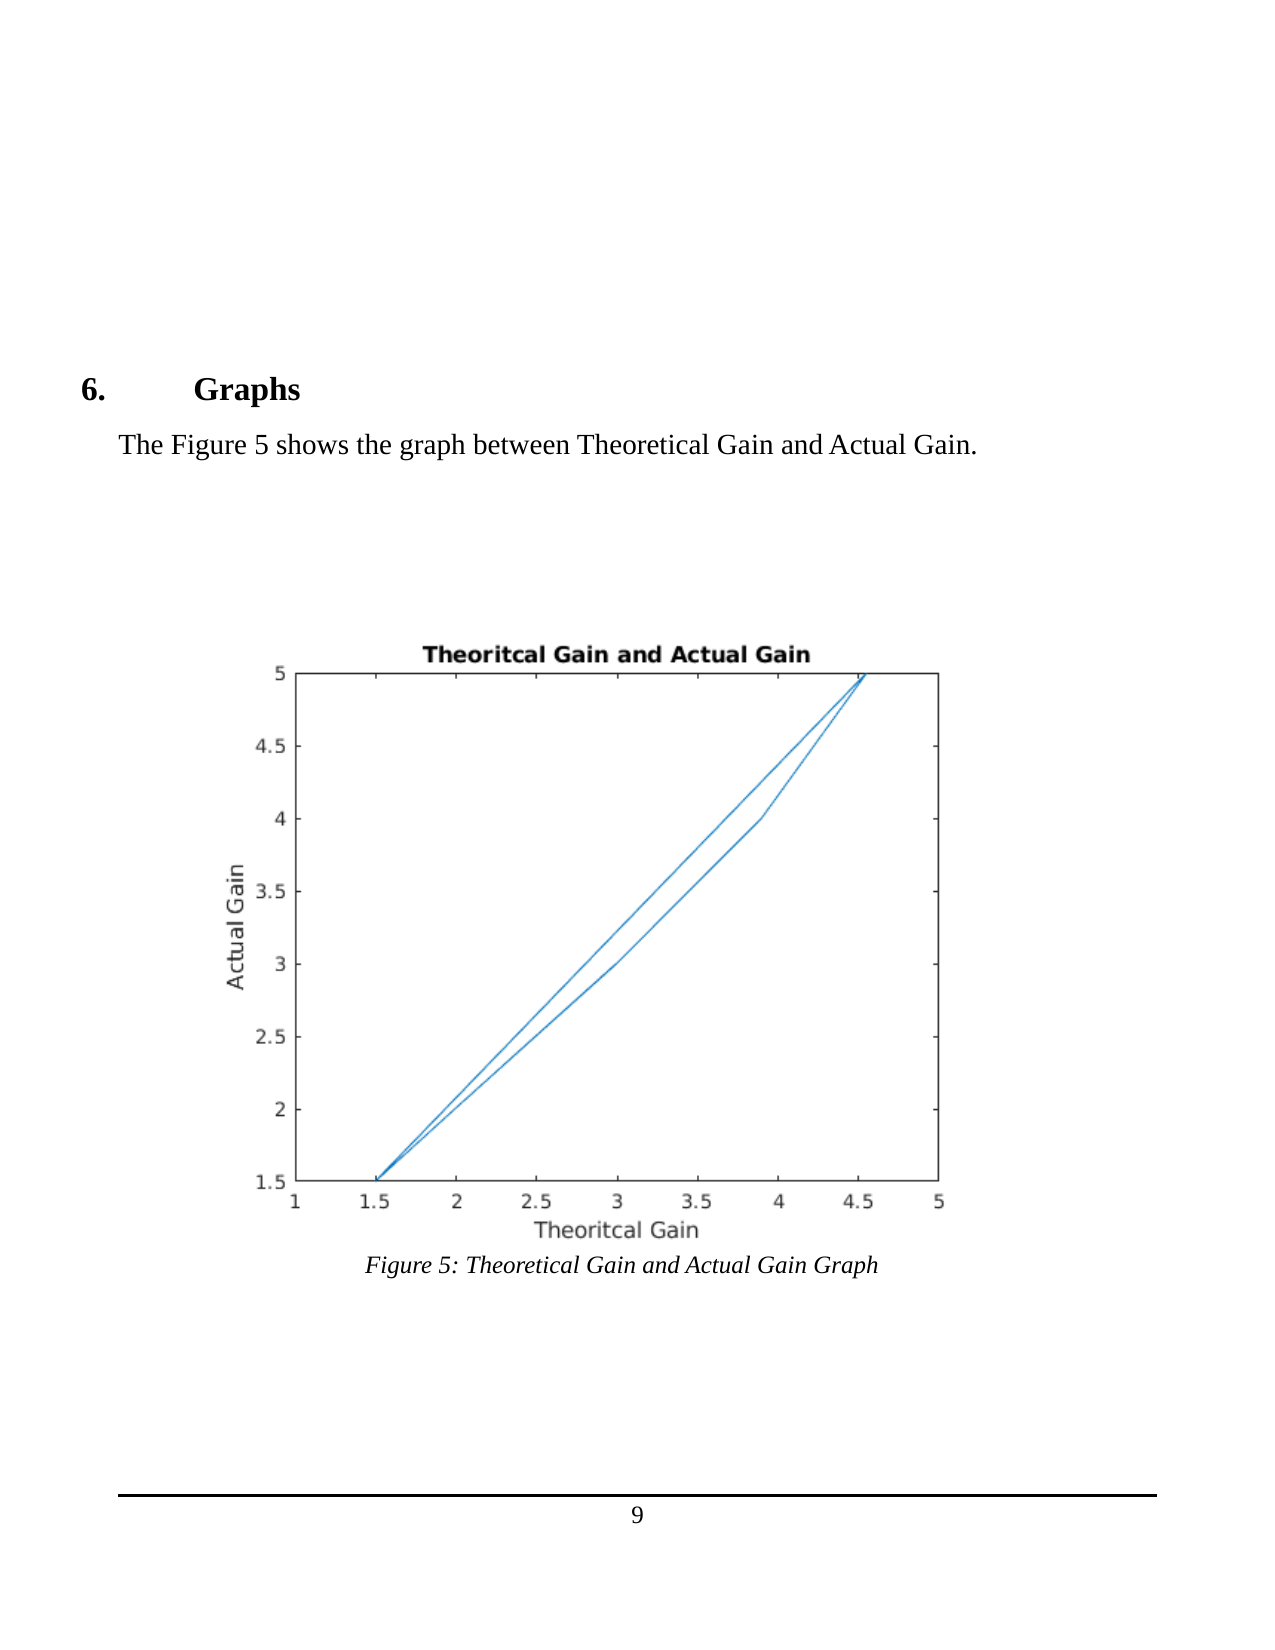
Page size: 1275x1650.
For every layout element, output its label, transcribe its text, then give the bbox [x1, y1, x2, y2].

list Graphs [81, 370, 1157, 408]
picture [187, 627, 1018, 1250]
text The Figure 5 shows the graph between Theoretical Gain and Actual Gain. [81, 427, 1157, 461]
text Figure 5: Theoretical Gain and Actual Gain Graph [208, 608, 1037, 1279]
